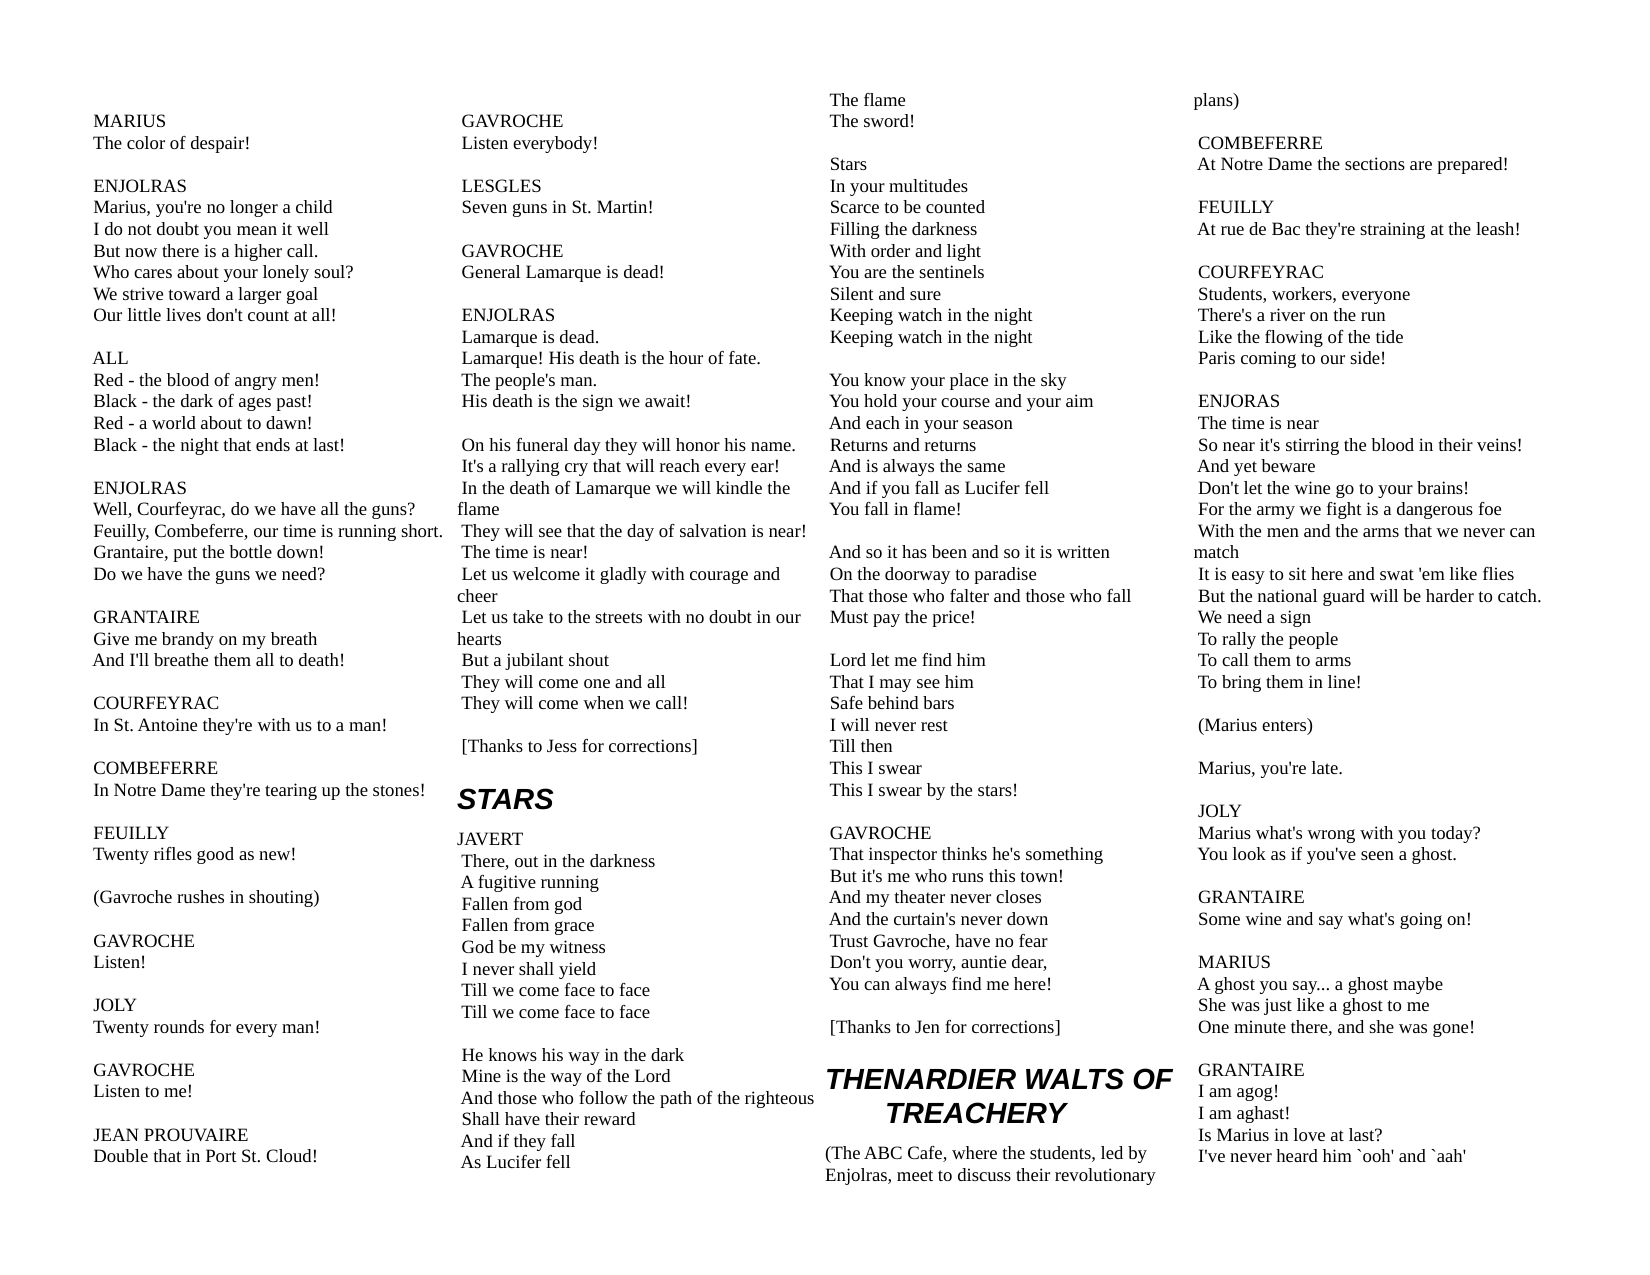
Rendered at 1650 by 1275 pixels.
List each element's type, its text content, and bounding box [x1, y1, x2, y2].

text Mine is the way of the Lord [457, 1065, 825, 1087]
text MARIUS [88, 110, 457, 132]
text They will come one and all [457, 671, 825, 692]
text The color of despair! [88, 132, 457, 153]
text That inspector thinks he's something [825, 843, 1193, 865]
text GAVROCHE [88, 1059, 457, 1080]
text To bring them in line! [1193, 671, 1561, 692]
text With order and light [825, 239, 1193, 261]
text You can always find me here! [825, 973, 1193, 994]
text The flame [825, 88, 1193, 110]
text A fugitive running [457, 871, 825, 893]
text JOLY [88, 994, 457, 1016]
text Trust Gavroche, have no fear [825, 929, 1193, 951]
text Lord let me find him [825, 649, 1193, 671]
text He knows his way in the dark [457, 1044, 825, 1065]
text And if you fall as Lucifer fell [825, 477, 1193, 498]
text Listen everybody! [457, 132, 825, 153]
text Scarce to be counted [825, 196, 1193, 218]
text JOLY [1193, 800, 1561, 822]
text But now there is a higher call. [88, 239, 457, 261]
subtitle THENARDIER WALTS OF TREACHERY [825, 1062, 1193, 1129]
text Lamarque! His death is the hour of fate. [457, 347, 825, 369]
text LESGLES [457, 175, 825, 196]
text Our little lives don't count at all! [88, 304, 457, 326]
text With the men and the arms that we never can match [1193, 520, 1561, 563]
text Like the flowing of the tide [1193, 326, 1561, 347]
text Fallen from grace [457, 914, 825, 936]
text You know your place in the sky [825, 369, 1193, 390]
text And so it has been and so it is written [825, 541, 1193, 563]
text And those who follow the path of the righteous [457, 1087, 825, 1108]
text Listen! [88, 951, 457, 973]
text His death is the sign we await! [457, 390, 825, 412]
text There, out in the darkness [457, 849, 825, 871]
text Give me brandy on my breath [88, 628, 457, 649]
text ENJOLRAS [457, 304, 825, 326]
text To call them to arms [1193, 649, 1561, 671]
text GAVROCHE [457, 239, 825, 261]
text The time is near [1193, 412, 1561, 433]
text Let us take to the streets with no doubt in our hearts [457, 606, 825, 649]
text She was just like a ghost to me [1193, 994, 1561, 1016]
text ENJOLRAS [88, 477, 457, 498]
text Twenty rounds for every man! [88, 1016, 457, 1037]
text But a jubilant shout [457, 649, 825, 671]
text You hold your course and your aim [825, 390, 1193, 412]
text Grantaire, put the bottle down! [88, 541, 457, 563]
text So near it's stirring the blood in their veins! [1193, 433, 1561, 455]
text GAVROCHE [825, 822, 1193, 843]
text COURFEYRAC [88, 692, 457, 714]
text And if they fall [457, 1130, 825, 1151]
text FEUILLY [88, 822, 457, 843]
text That those who falter and those who fall [825, 584, 1193, 606]
text Stars [825, 153, 1193, 175]
text Till we come face to face [457, 979, 825, 1001]
text General Lamarque is dead! [457, 261, 825, 283]
text [Thanks to Jen for corrections] [825, 1016, 1193, 1037]
text Marius, you're no longer a child [88, 196, 457, 218]
text Twenty rifles good as new! [88, 843, 457, 865]
text I am aghast! [1193, 1102, 1561, 1123]
text A ghost you say... a ghost maybe [1193, 973, 1561, 994]
text JEAN PROUVAIRE [88, 1123, 457, 1145]
text (Marius enters) [1193, 714, 1561, 735]
text GRANTAIRE [1193, 886, 1561, 908]
text For the army we fight is a dangerous foe [1193, 498, 1561, 520]
text And the curtain's never down [825, 908, 1193, 929]
text They will come when we call! [457, 692, 825, 714]
text GAVROCHE [457, 110, 825, 132]
text As Lucifer fell [457, 1151, 825, 1173]
text And each in your season [825, 412, 1193, 433]
text And yet beware [1193, 455, 1561, 477]
subtitle STARS [457, 782, 825, 816]
text Keeping watch in the night [825, 304, 1193, 326]
text You fall in flame! [825, 498, 1193, 520]
text [Thanks to Jess for corrections] [457, 735, 825, 757]
text The sword! [825, 110, 1193, 132]
text I never shall yield [457, 957, 825, 979]
text But it's me who runs this town! [825, 865, 1193, 886]
text MARIUS [1193, 951, 1561, 973]
text Fallen from god [457, 893, 825, 914]
text Silent and sure [825, 283, 1193, 304]
text Listen to me! [88, 1080, 457, 1102]
text One minute there, and she was gone! [1193, 1016, 1561, 1037]
text COMBEFERRE [1193, 132, 1561, 153]
text COMBEFERRE [88, 757, 457, 778]
text Till then [825, 735, 1193, 757]
text Black - the night that ends at last! [88, 433, 457, 455]
text I will never rest [825, 714, 1193, 735]
text Let us welcome it gladly with courage and cheer [457, 563, 825, 606]
text Students, workers, everyone [1193, 283, 1561, 304]
text Don't let the wine go to your brains! [1193, 477, 1561, 498]
text And is always the same [825, 455, 1193, 477]
text Till we come face to face [457, 1001, 825, 1022]
text GAVROCHE [88, 929, 457, 951]
text Filling the darkness [825, 218, 1193, 239]
text ENJOLRAS [88, 175, 457, 196]
text You look as if you've seen a ghost. [1193, 843, 1561, 865]
text JAVERT [457, 828, 825, 849]
text I am agog! [1193, 1080, 1561, 1102]
text This I swear by the stars! [825, 778, 1193, 800]
text I do not doubt you mean it well [88, 218, 457, 239]
text But the national guard will be harder to catch. [1193, 584, 1561, 606]
text The people's man. [457, 369, 825, 390]
text The time is near! [457, 541, 825, 563]
text On his funeral day they will honor his name. [457, 433, 825, 455]
text ALL [88, 347, 457, 369]
text That I may see him [825, 671, 1193, 692]
text You are the sentinels [825, 261, 1193, 283]
text Lamarque is dead. [457, 326, 825, 347]
text This I swear [825, 757, 1193, 778]
text I've never heard him `ooh' and `aah' [1193, 1145, 1561, 1167]
text Must pay the price! [825, 606, 1193, 628]
text Safe behind bars [825, 692, 1193, 714]
text Some wine and say what's going on! [1193, 908, 1561, 929]
text Marius, you're late. [1193, 757, 1561, 778]
text Who cares about your lonely soul? [88, 261, 457, 283]
text Paris coming to our side! [1193, 347, 1561, 369]
text Double that in Port St. Cloud! [88, 1145, 457, 1167]
text plans) [1193, 88, 1561, 110]
text It is easy to sit here and swat 'em like flies [1193, 563, 1561, 584]
text At rue de Bac they're straining at the leash! [1193, 218, 1561, 239]
text At Notre Dame the sections are prepared! [1193, 153, 1561, 175]
text Shall have their reward [457, 1108, 825, 1130]
text We need a sign [1193, 606, 1561, 628]
text COURFEYRAC [1193, 261, 1561, 283]
text It's a rallying cry that will reach every ear! [457, 455, 825, 477]
text Seven guns in St. Martin! [457, 196, 825, 218]
text They will see that the day of salvation is near! [457, 520, 825, 541]
text Red - the blood of angry men! [88, 369, 457, 390]
text Keeping watch in the night [825, 326, 1193, 347]
text And I'll breathe them all to death! [88, 649, 457, 671]
text And my theater never closes [825, 886, 1193, 908]
text Feuilly, Combeferre, our time is running short. [88, 520, 457, 541]
text (The ABC Cafe, where the students, led by Enjolras, meet to discuss their revolutionary [825, 1142, 1193, 1185]
text Don't you worry, auntie dear, [825, 951, 1193, 973]
text ENJORAS [1193, 390, 1561, 412]
text In your multitudes [825, 175, 1193, 196]
text In Notre Dame they're tearing up the stones! [88, 778, 457, 800]
text In St. Antoine they're with us to a man! [88, 714, 457, 735]
text Do we have the guns we need? [88, 563, 457, 584]
text (Gavroche rushes in shouting) [88, 886, 457, 908]
text To rally the people [1193, 628, 1561, 649]
text GRANTAIRE [1193, 1059, 1561, 1080]
text There's a river on the run [1193, 304, 1561, 326]
text In the death of Lamarque we will kindle the flame [457, 477, 825, 520]
text Black - the dark of ages past! [88, 390, 457, 412]
text On the doorway to paradise [825, 563, 1193, 584]
text Is Marius in love at last? [1193, 1123, 1561, 1145]
text God be my witness [457, 936, 825, 957]
text Returns and returns [825, 433, 1193, 455]
text We strive toward a larger goal [88, 283, 457, 304]
text Well, Courfeyrac, do we have all the guns? [88, 498, 457, 520]
text Marius what's wrong with you today? [1193, 822, 1561, 843]
text GRANTAIRE [88, 606, 457, 628]
text FEUILLY [1193, 196, 1561, 218]
text Red - a world about to dawn! [88, 412, 457, 433]
